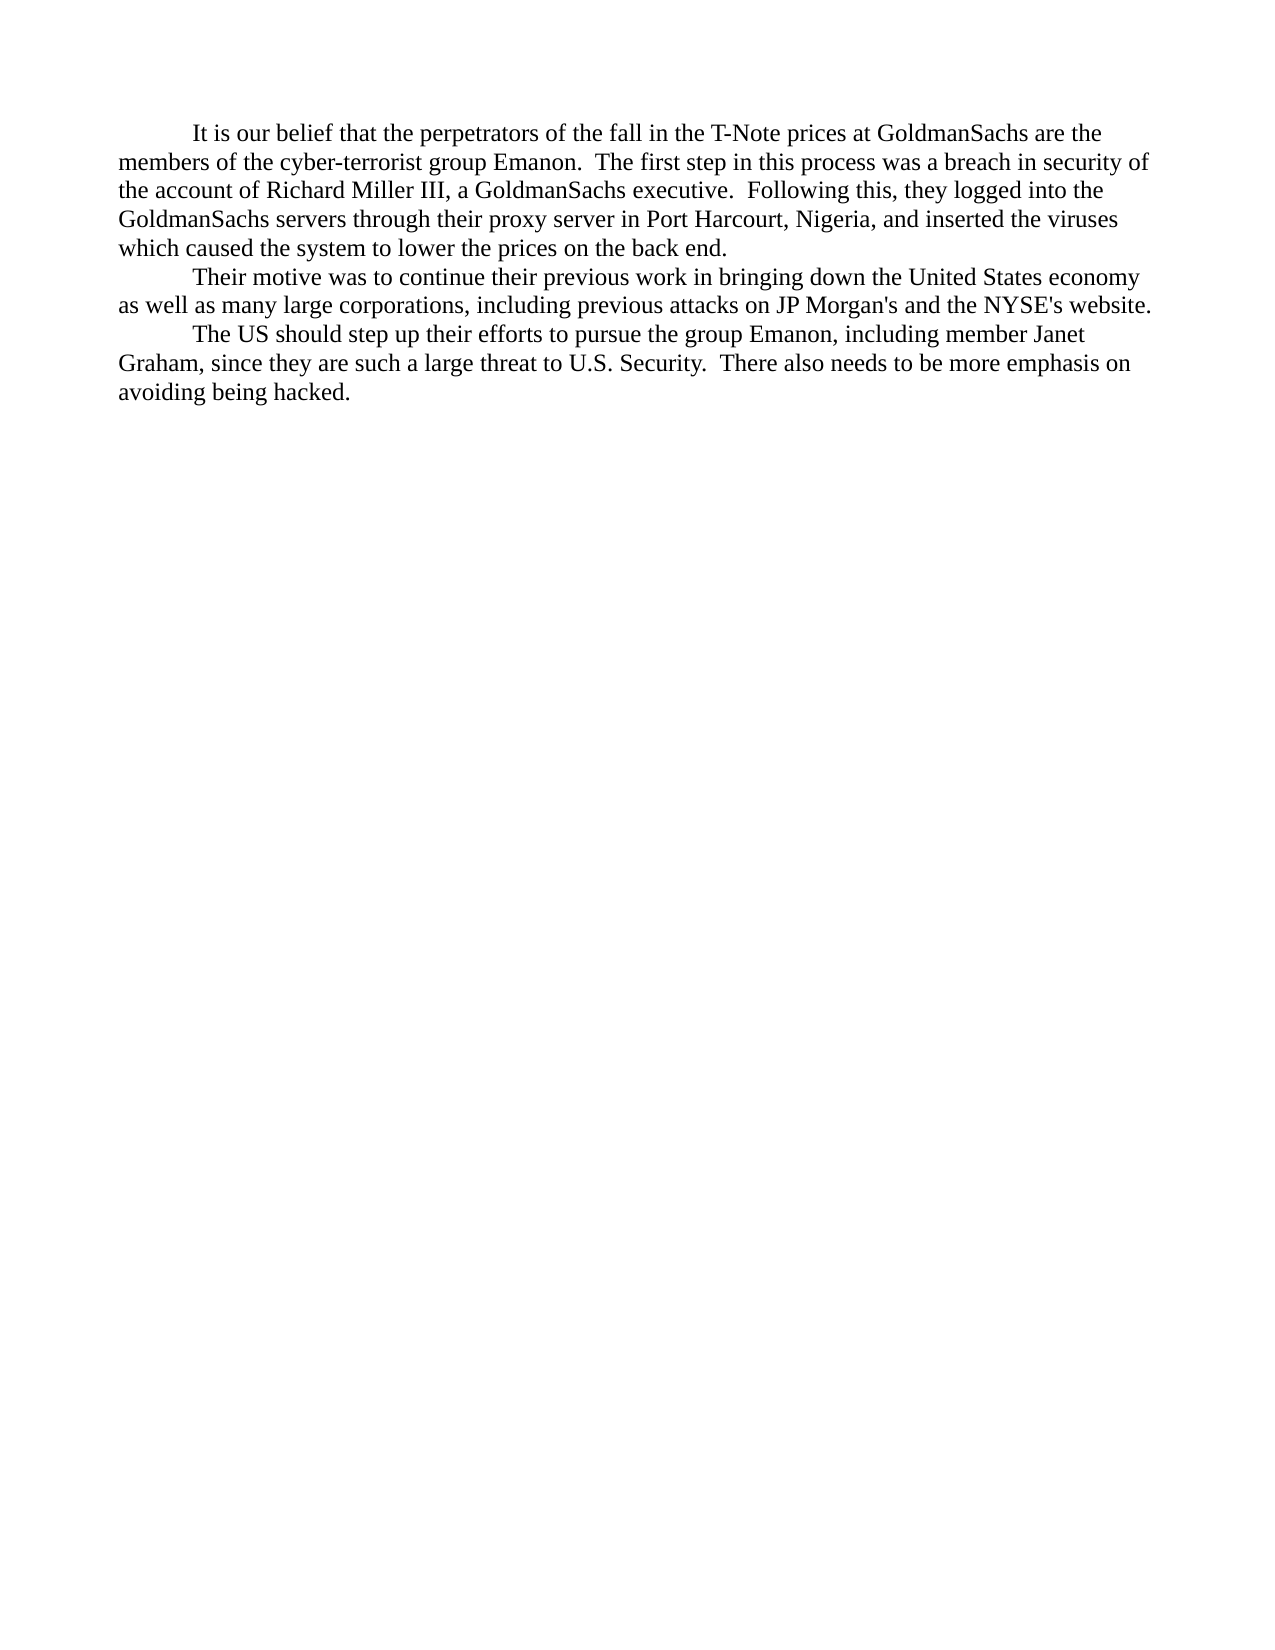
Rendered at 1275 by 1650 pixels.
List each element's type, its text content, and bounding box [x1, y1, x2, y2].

text Their motive was to continue their previous work in bringing down the United States economy as well as many large corporations, including previous attacks on JP Morgan's and the NYSE's website. [118, 262, 1157, 319]
text It is our belief that the perpetrators of the fall in the T-Note prices at GoldmanSachs are the members of the cyber-terrorist group Emanon. The first step in this process was a breach in security of the account of Richard Miller III, a GoldmanSachs executive. Following this, they logged into the GoldmanSachs servers through their proxy server in Port Harcourt, Nigeria, and inserted the viruses which caused the system to lower the prices on the back end. [118, 118, 1157, 262]
text The US should step up their efforts to pursue the group Emanon, including member Janet Graham, since they are such a large threat to U.S. Security. There also needs to be more emphasis on avoiding being hacked. [118, 319, 1157, 406]
